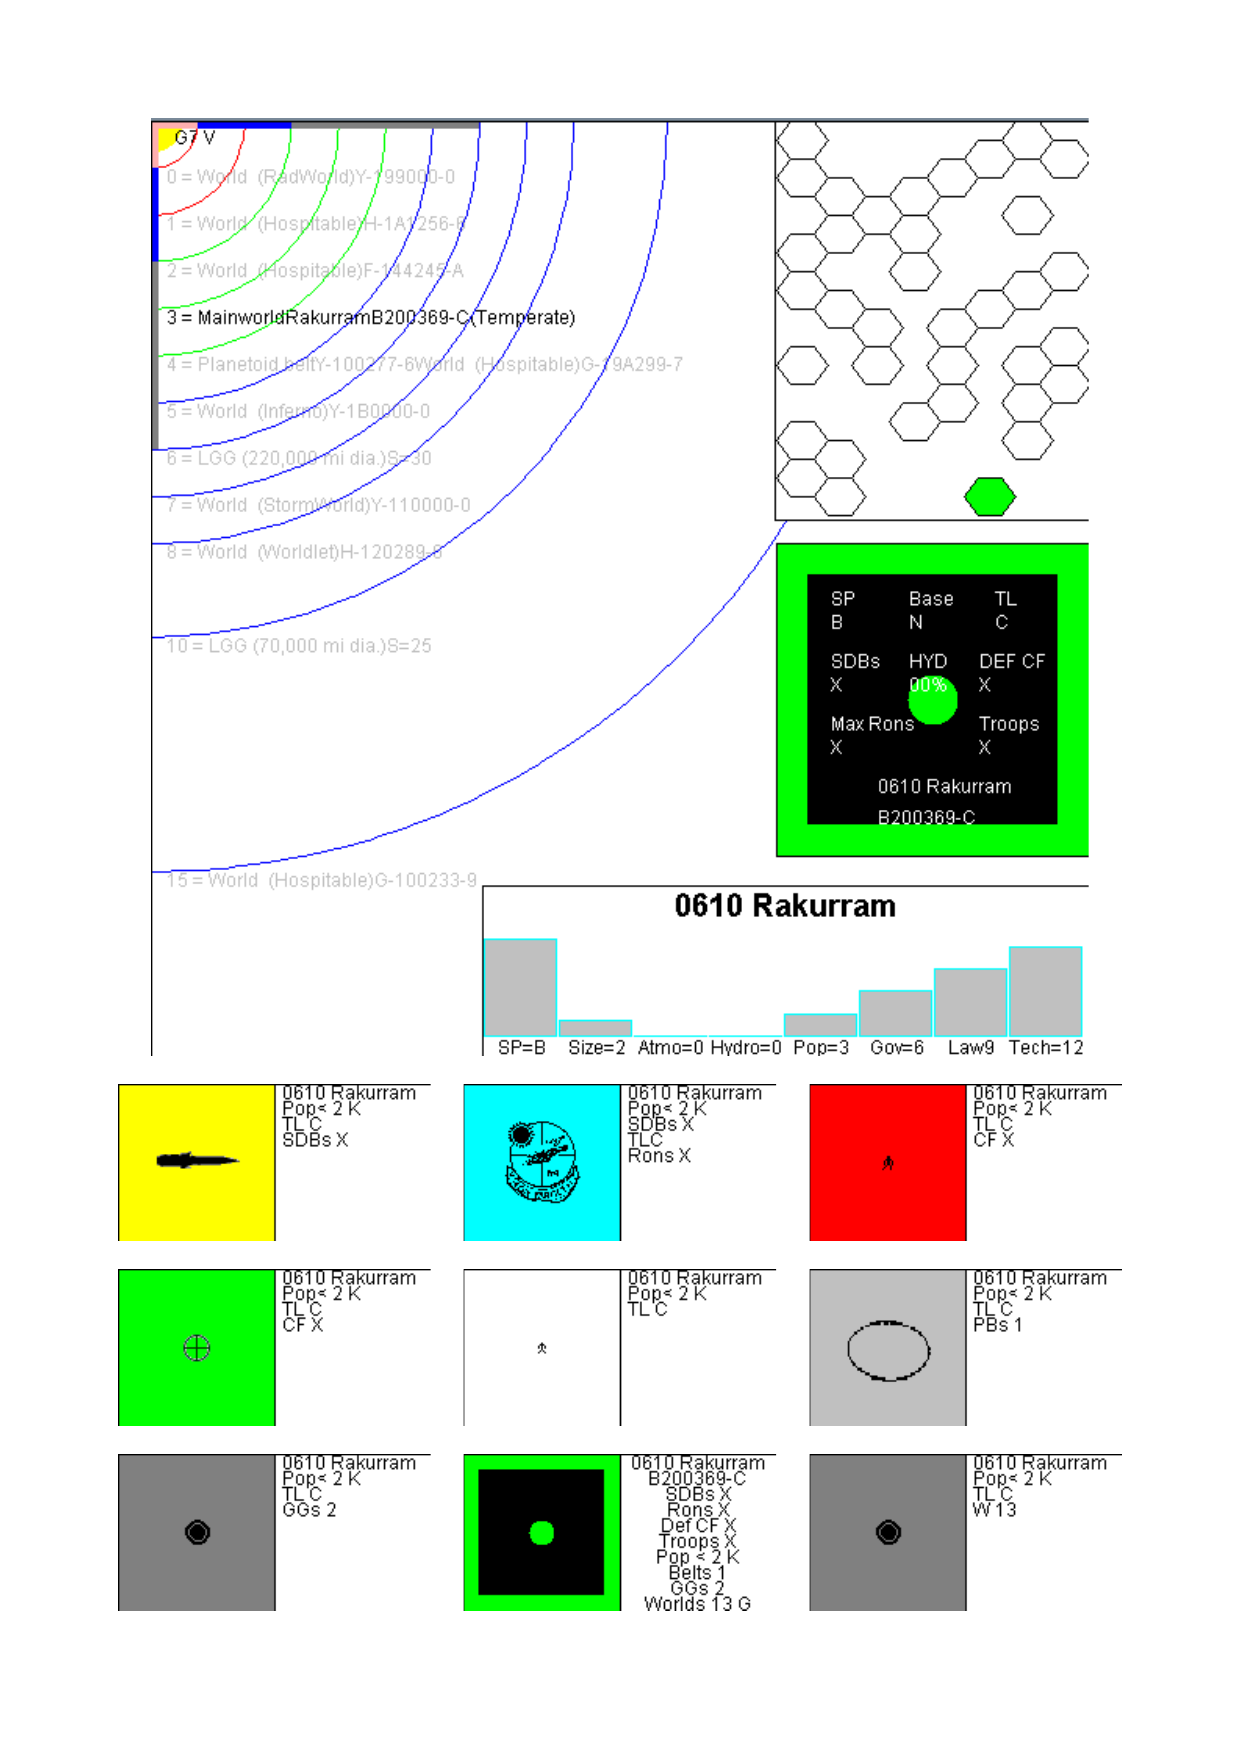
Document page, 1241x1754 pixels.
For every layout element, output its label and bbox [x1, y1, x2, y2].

picture [463, 1084, 777, 1241]
picture [809, 1454, 1122, 1611]
picture [118, 1269, 431, 1426]
picture [463, 1454, 777, 1611]
picture [809, 1084, 1122, 1241]
picture [118, 1454, 431, 1611]
picture [151, 118, 1089, 1056]
picture [463, 1269, 777, 1426]
picture [118, 1084, 431, 1241]
picture [809, 1269, 1122, 1426]
